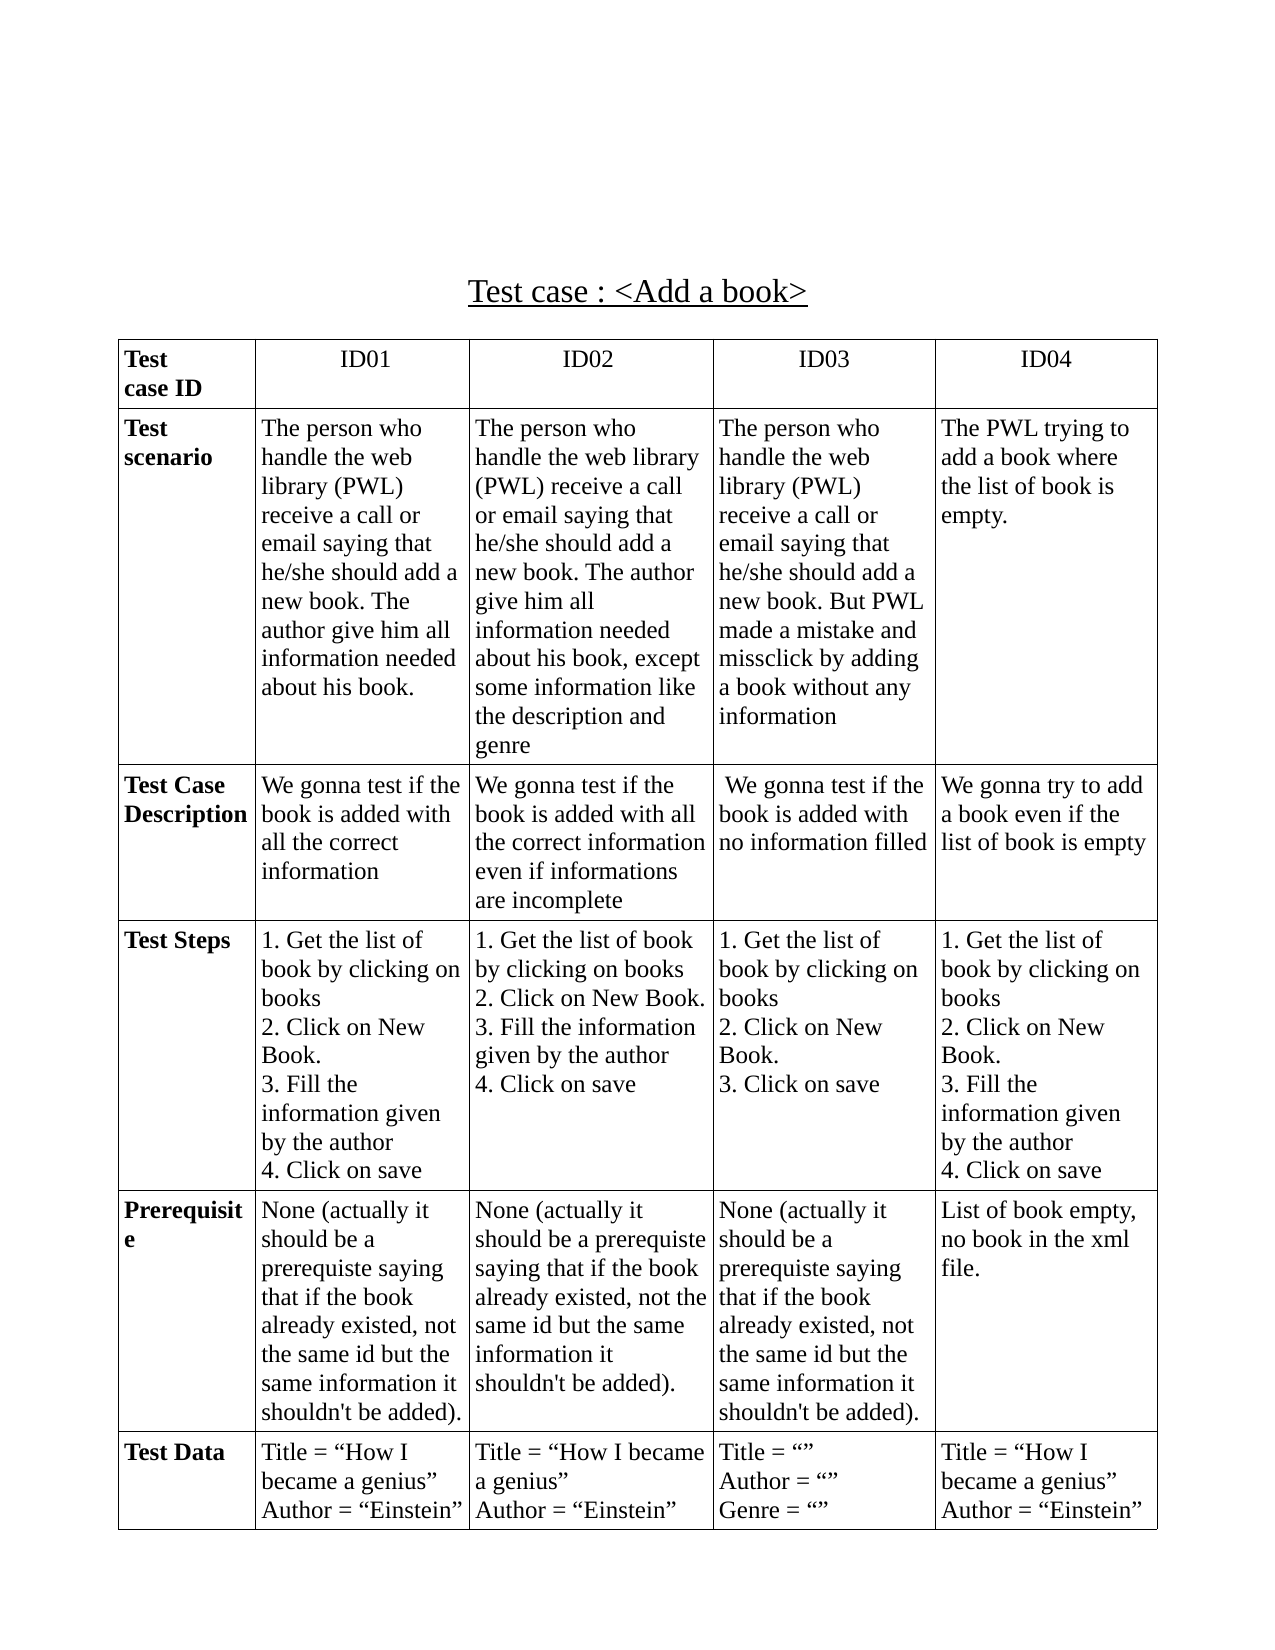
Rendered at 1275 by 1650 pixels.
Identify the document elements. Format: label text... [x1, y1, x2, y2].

table_cell Test Case Description [119, 765, 255, 919]
table_cell 1. Get the list of book by clicking on books 2. Click on New Book. 3. Fill the information given by the author 4. Click on save [256, 921, 469, 1190]
table_cell We gonna test if the book is added with no information filled [714, 765, 935, 919]
table_cell None (actually it should be a prerequiste saying that if the book already existed, not the same id but the same information it shouldn't be added). [256, 1191, 469, 1431]
table_cell Title = “How I became a genius” Author = “Einstein” [256, 1432, 469, 1529]
table_cell We gonna test if the book is added with all the correct information [256, 765, 469, 919]
table_cell The PWL trying to add a book where the list of book is empty. [936, 409, 1157, 764]
table_header ID04 [936, 340, 1157, 408]
table_cell We gonna try to add a book even if the list of book is empty [936, 765, 1157, 919]
text Test case : <Add a book> [118, 271, 1157, 310]
table_cell Title = “How I became a genius” Author = “Einstein” [470, 1432, 713, 1529]
table_cell The person who handle the web library (PWL) receive a call or email saying that he/she should add a new book. But PWL made a mistake and missclick by adding a book without any information [714, 409, 935, 764]
table_cell The person who handle the web library (PWL) receive a call or email saying that he/she should add a new book. The author give him all information needed about his book, except some information like the description and genre [470, 409, 713, 764]
table_cell 1. Get the list of book by clicking on books 2. Click on New Book. 3. Fill the information given by the author 4. Click on save [470, 921, 713, 1190]
table_cell Test scenario [119, 409, 255, 764]
table_cell None (actually it should be a prerequiste saying that if the book already existed, not the same id but the same information it shouldn't be added). [470, 1191, 713, 1431]
table_header ID02 [470, 340, 713, 408]
table_cell We gonna test if the book is added with all the correct information even if informations are incomplete [470, 765, 713, 919]
table_header ID03 [714, 340, 935, 408]
table_cell None (actually it should be a prerequiste saying that if the book already existed, not the same id but the same information it shouldn't be added). [714, 1191, 935, 1431]
table_cell List of book empty, no book in the xml file. [936, 1191, 1157, 1431]
table_cell Title = “How I became a genius” Author = “Einstein” [936, 1432, 1157, 1529]
table_cell Test Steps [119, 921, 255, 1190]
table_header Test case ID [119, 340, 255, 408]
table_cell 1. Get the list of book by clicking on books 2. Click on New Book. 3. Click on save [714, 921, 935, 1190]
table_header ID01 [256, 340, 469, 408]
table_cell Title = “” Author = “” Genre = “” [714, 1432, 935, 1529]
table_cell Test Data [119, 1432, 255, 1529]
table_cell Prerequisite [119, 1191, 255, 1431]
table_cell 1. Get the list of book by clicking on books 2. Click on New Book. 3. Fill the information given by the author 4. Click on save [936, 921, 1157, 1190]
table_cell The person who handle the web library (PWL) receive a call or email saying that he/she should add a new book. The author give him all information needed about his book. [256, 409, 469, 764]
